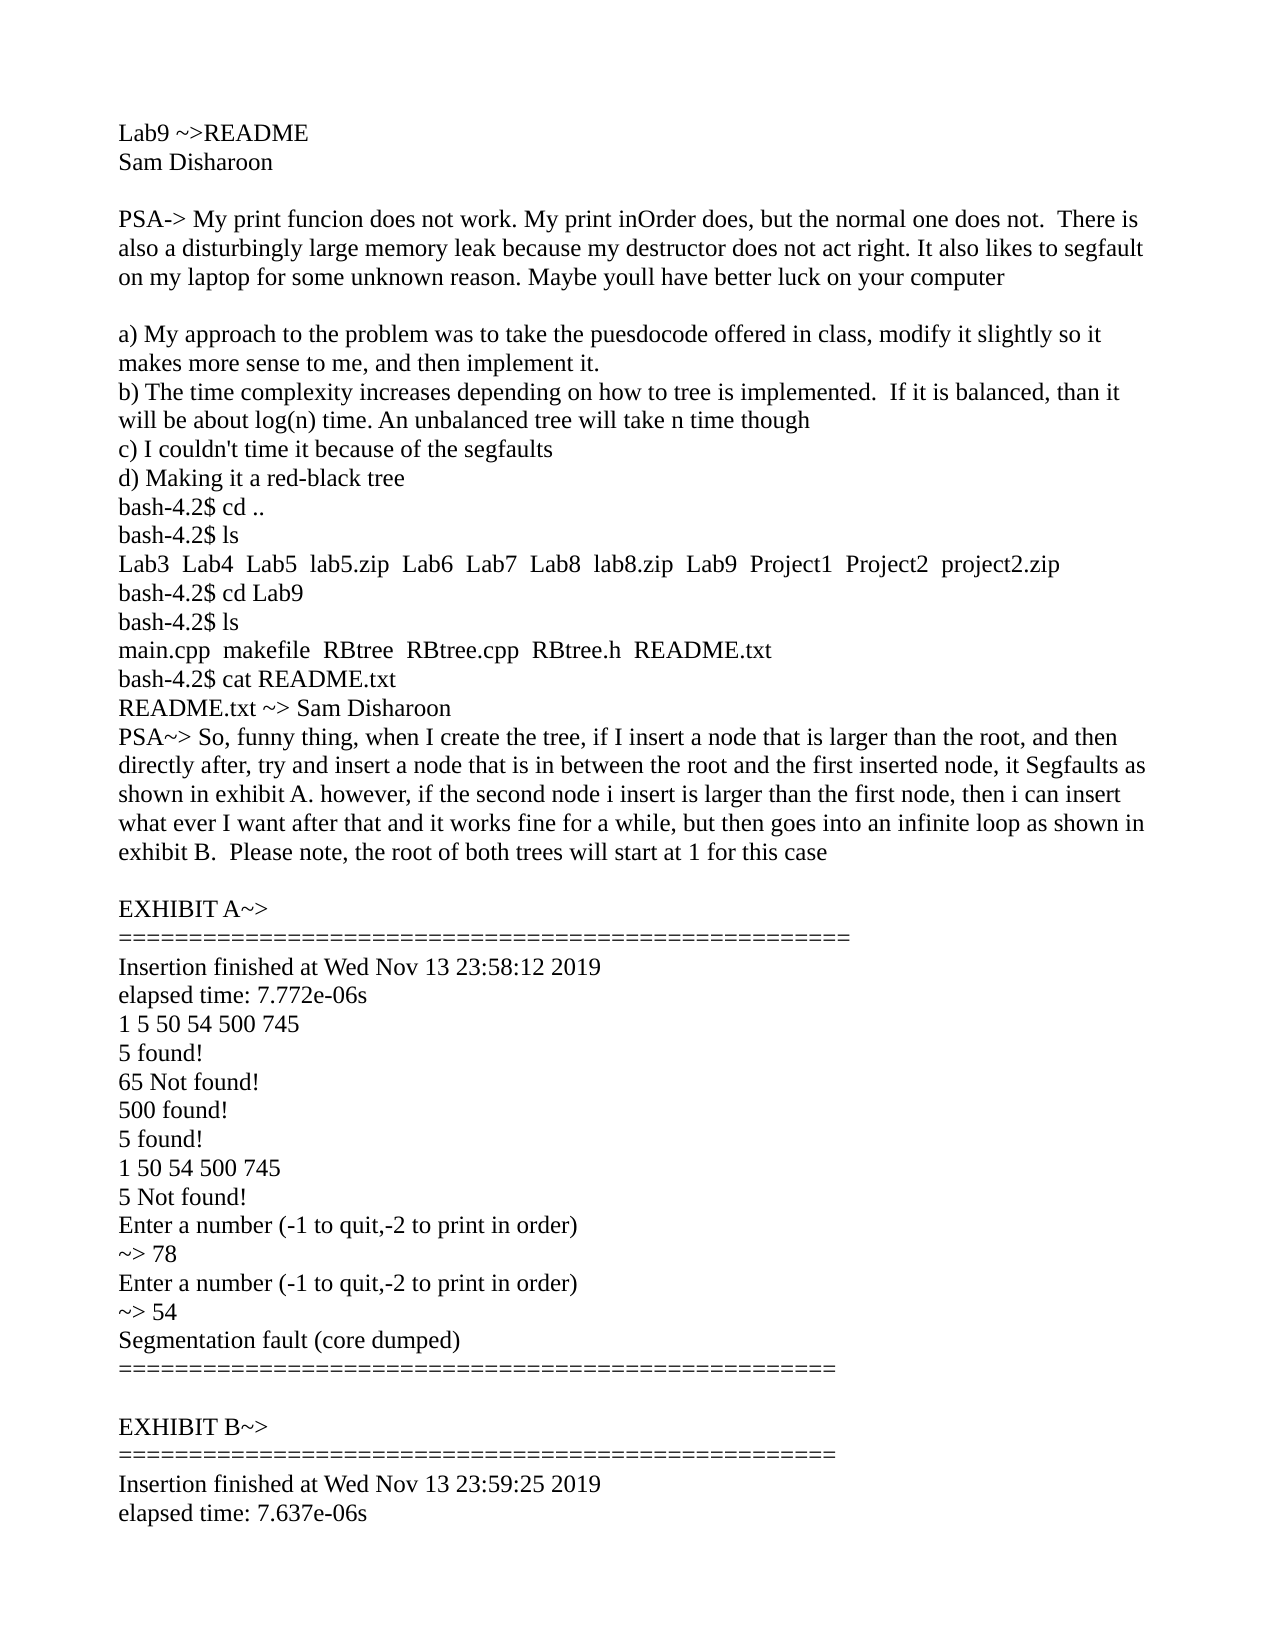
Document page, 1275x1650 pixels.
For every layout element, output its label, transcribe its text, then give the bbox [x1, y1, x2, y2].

text 5 found! [118, 1124, 1157, 1153]
text 1 50 54 500 745 [118, 1153, 1157, 1182]
text ~> 78 [118, 1239, 1157, 1268]
text EXHIBIT B~> [118, 1412, 1157, 1441]
text bash-4.2$ cd Lab9 [118, 578, 1157, 607]
text ==================================================== [118, 923, 1157, 952]
text Enter a number (-1 to quit,-2 to print in order) [118, 1211, 1157, 1239]
text Insertion finished at Wed Nov 13 23:59:25 2019 [118, 1469, 1157, 1498]
text c) I couldn't time it because of the segfaults [118, 434, 1157, 463]
text =================================================== [118, 1354, 1157, 1383]
text EXHIBIT A~> [118, 894, 1157, 923]
text a) My approach to the problem was to take the puesdocode offered in class, modify it slightly so it makes more sense to me, and then implement it. [118, 319, 1157, 377]
text Lab9 ~>README [118, 118, 1157, 147]
text Sam Disharoon [118, 147, 1157, 176]
text Enter a number (-1 to quit,-2 to print in order) [118, 1268, 1157, 1297]
text ~> 54 [118, 1297, 1157, 1326]
text Insertion finished at Wed Nov 13 23:58:12 2019 [118, 952, 1157, 981]
text =================================================== [118, 1441, 1157, 1469]
text elapsed time: 7.772e-06s [118, 981, 1157, 1009]
text 500 found! [118, 1096, 1157, 1124]
text b) The time complexity increases depending on how to tree is implemented. If it is balanced, than it will be about log(n) time. An unbalanced tree will take n time though [118, 377, 1157, 434]
text 5 found! [118, 1038, 1157, 1067]
text 1 5 50 54 500 745 [118, 1009, 1157, 1038]
text elapsed time: 7.637e-06s [118, 1498, 1157, 1527]
text Segmentation fault (core dumped) [118, 1326, 1157, 1354]
text bash-4.2$ cd .. [118, 492, 1157, 521]
text main.cpp makefile RBtree RBtree.cpp RBtree.h README.txt [118, 636, 1157, 664]
text Lab3 Lab4 Lab5 lab5.zip Lab6 Lab7 Lab8 lab8.zip Lab9 Project1 Project2 project2.zip [118, 549, 1157, 578]
text PSA~> So, funny thing, when I create the tree, if I insert a node that is larger than the root, and then directly after, try and insert a node that is in between the root and the first inserted node, it Segfaults as shown in exhibit A. however, if the second node i insert is larger than the first node, then i can insert what ever I want after that and it works fine for a while, but then goes into an infinite loop as shown in exhibit B. Please note, the root of both trees will start at 1 for this case [118, 722, 1157, 866]
text 65 Not found! [118, 1067, 1157, 1096]
text d) Making it a red-black tree [118, 463, 1157, 492]
text bash-4.2$ ls [118, 607, 1157, 636]
text bash-4.2$ cat README.txt [118, 664, 1157, 693]
text README.txt ~> Sam Disharoon [118, 693, 1157, 722]
text 5 Not found! [118, 1182, 1157, 1211]
text bash-4.2$ ls [118, 521, 1157, 549]
text PSA-> My print funcion does not work. My print inOrder does, but the normal one does not. There is also a disturbingly large memory leak because my destructor does not act right. It also likes to segfault on my laptop for some unknown reason. Maybe youll have better luck on your computer [118, 204, 1157, 291]
